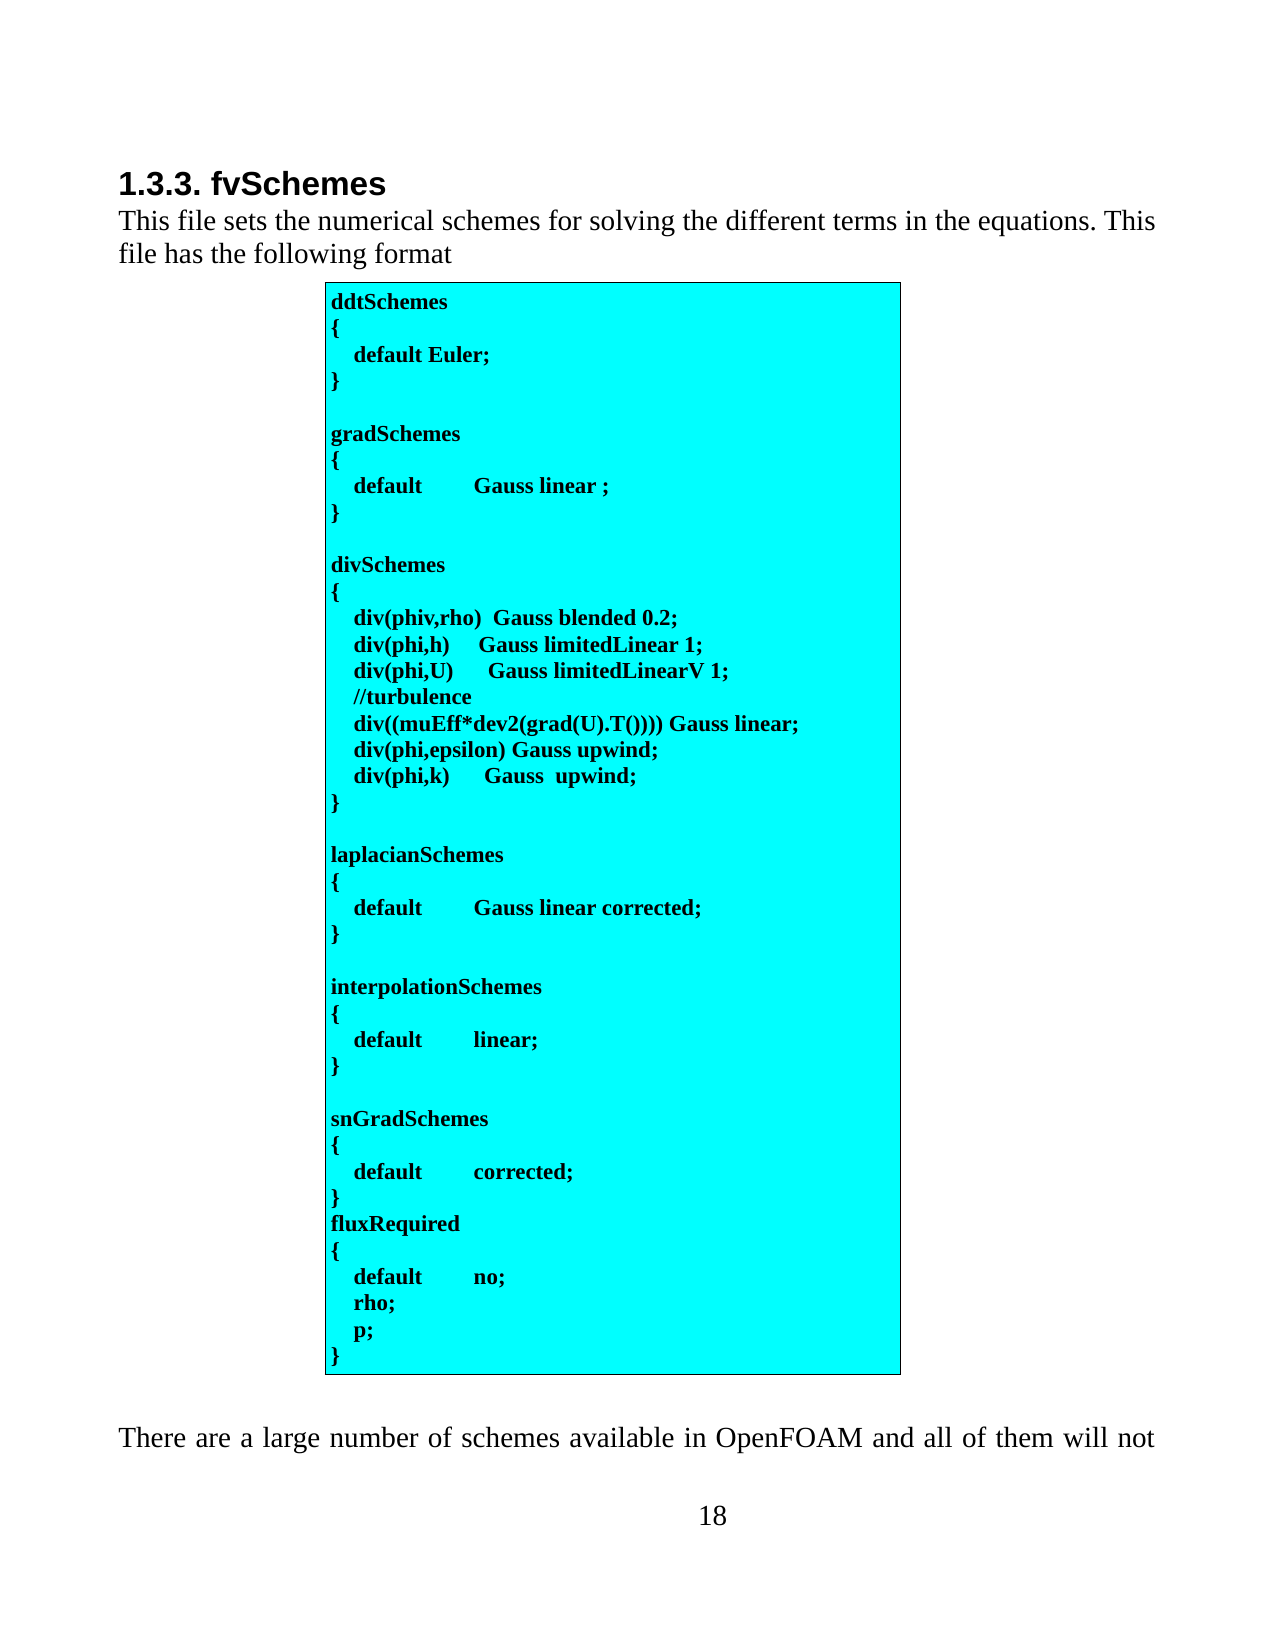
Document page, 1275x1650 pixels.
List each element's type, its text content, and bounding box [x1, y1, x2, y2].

text This file sets the numerical schemes for solving the different terms in the equations. This file has the following format [118, 203, 1157, 270]
subtitle 1.3.3. fvSchemes [118, 164, 1157, 203]
table_header ddtSchemes { default Euler; } gradSchemes { default Gauss linear ; } divSchemes { div(phiv,rho) Gauss blended 0.2; div(phi,h) Gauss limitedLinear 1; div(phi,U) Gauss limitedLinearV 1; //turbulence div((muEff*dev2(grad(U).T()))) Gauss linear; div(phi,epsilon) Gauss upwind; div(phi,k) Gauss upwind; } laplacianSchemes { default Gauss linear corrected; } interpolationSchemes { default linear; } snGradSchemes { default corrected; } fluxRequired { default no; rho; p; } [326, 283, 900, 1374]
text There are a large number of schemes available in OpenFOAM and all of them will not [118, 1420, 1157, 1454]
